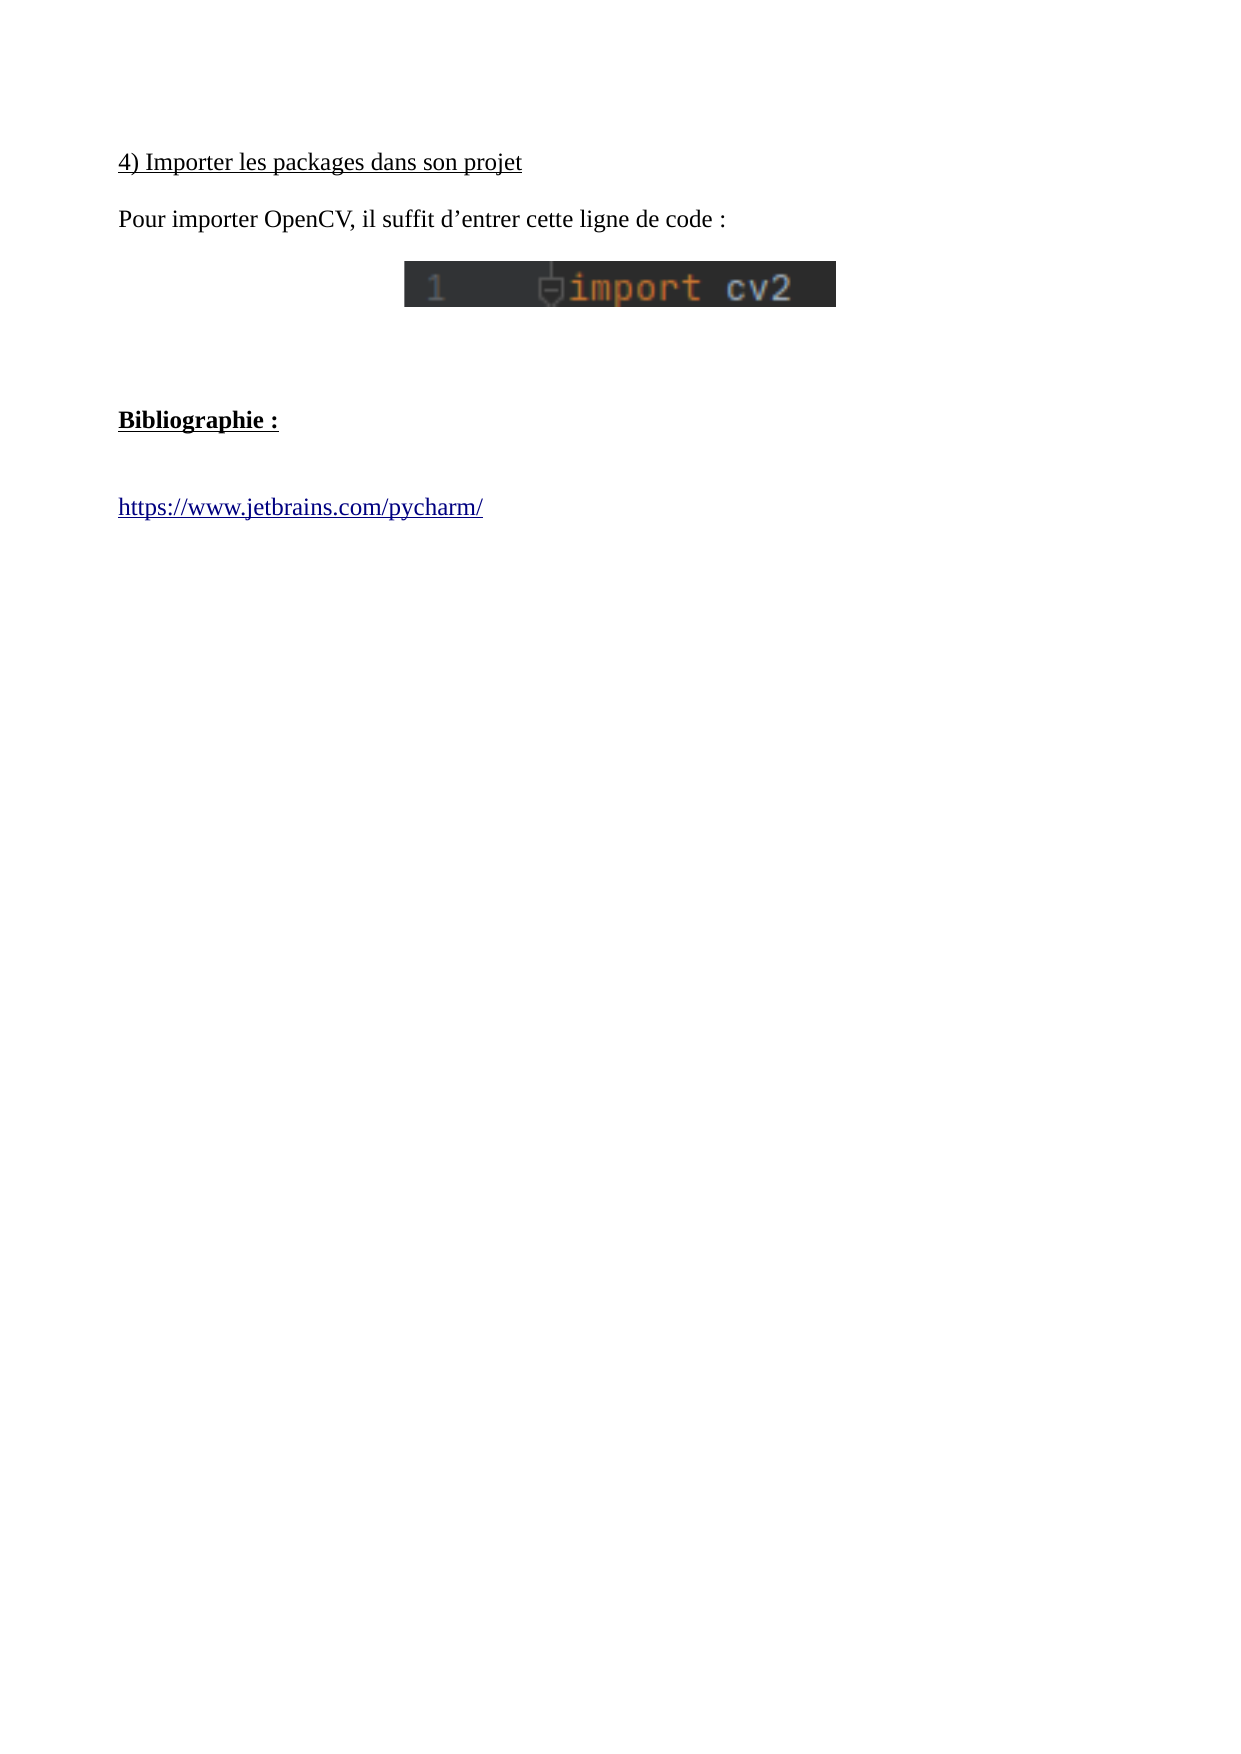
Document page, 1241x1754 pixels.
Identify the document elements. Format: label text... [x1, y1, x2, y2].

text 4) Importer les packages dans son projet [118, 147, 1122, 176]
text Bibliographie : [118, 406, 1122, 434]
text https://www.jetbrains.com/pycharm/ [118, 492, 1122, 521]
text Pour importer OpenCV, il suffit d’entrer cette ligne de code : [118, 204, 1122, 233]
picture [404, 261, 836, 307]
